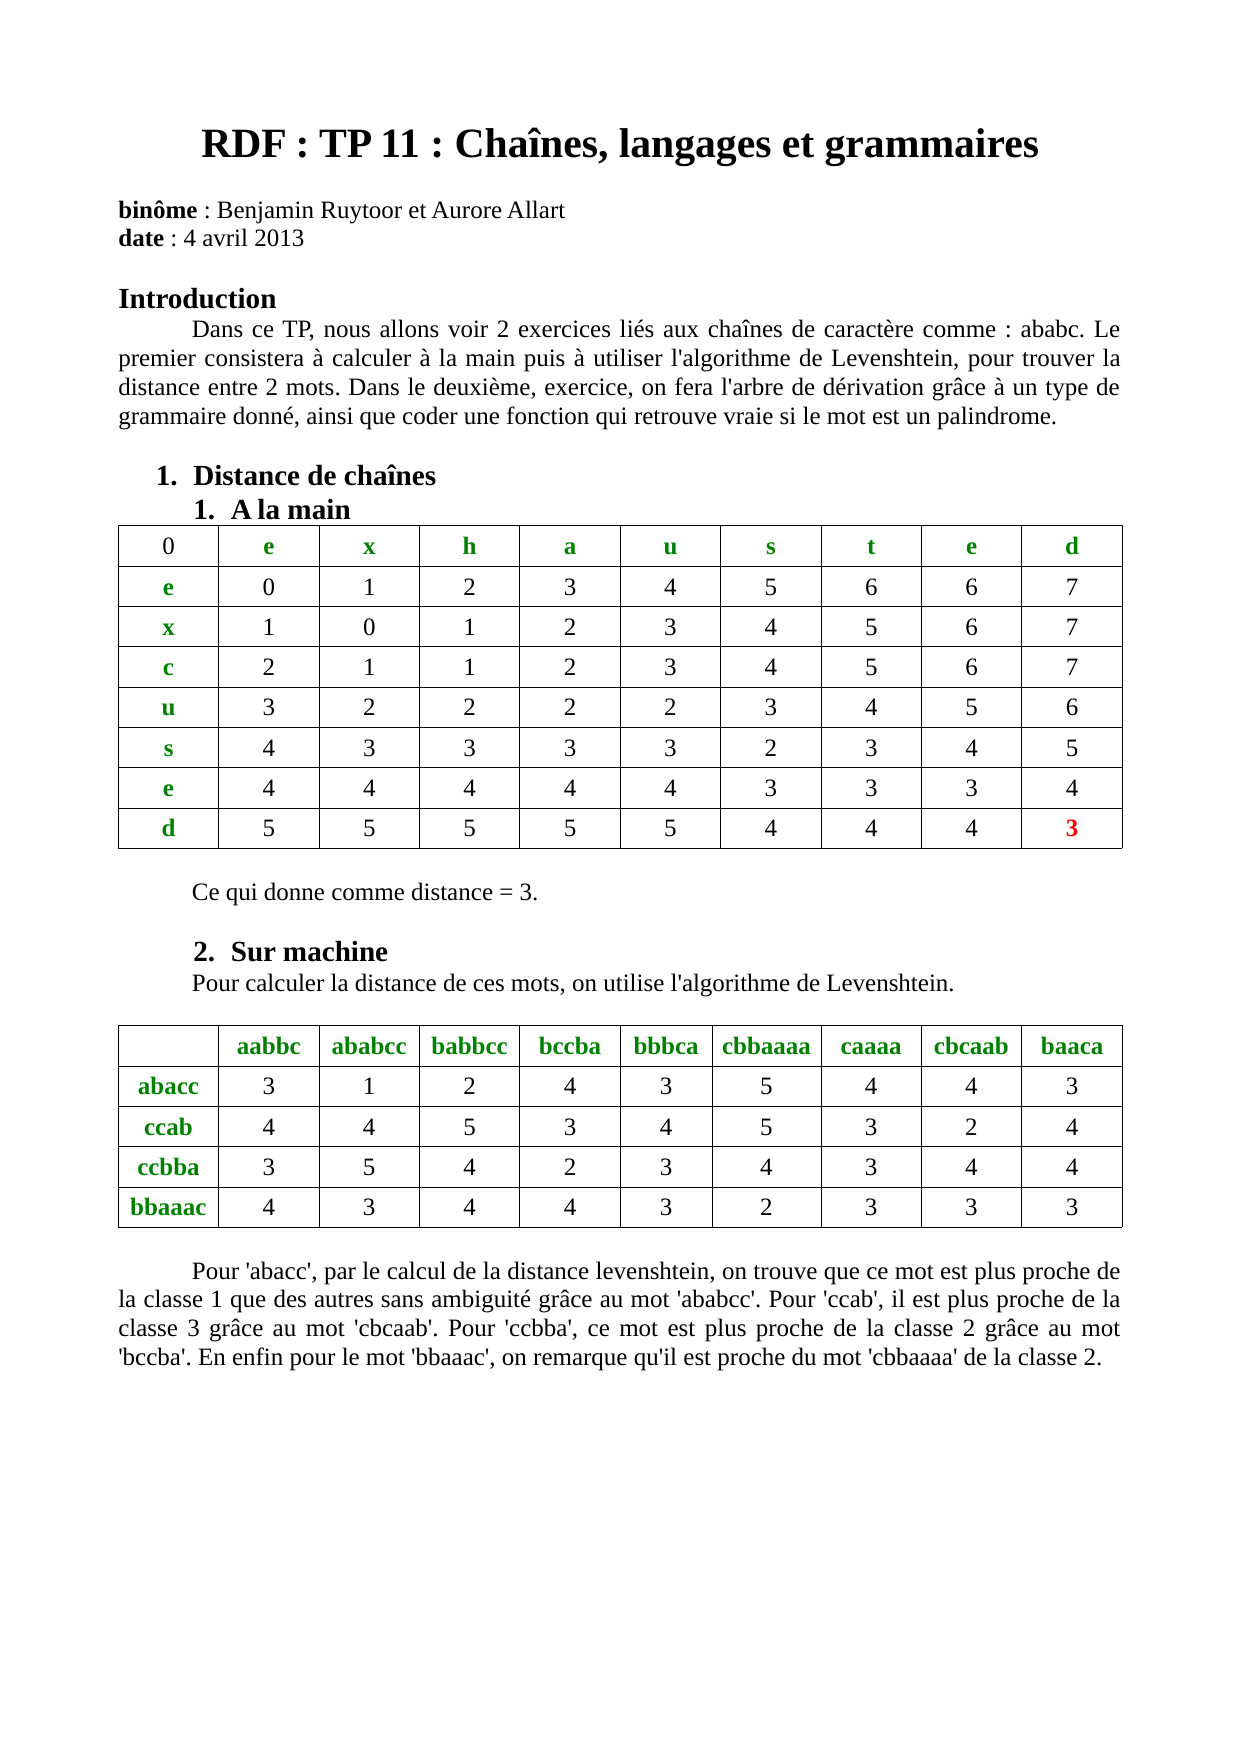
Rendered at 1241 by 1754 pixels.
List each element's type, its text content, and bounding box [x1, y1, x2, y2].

table_cell 3 [621, 647, 720, 687]
table_header cbcaab [922, 1026, 1021, 1066]
table_header 0 [119, 526, 218, 566]
table_cell 5 [420, 1107, 519, 1146]
table_cell 5 [721, 567, 821, 606]
table_cell 6 [822, 567, 921, 606]
table_cell 4 [219, 1107, 319, 1146]
table_cell 3 [320, 728, 419, 767]
text date : 4 avril 2013 [118, 223, 1122, 252]
table_cell 4 [922, 1147, 1021, 1187]
table_cell 6 [922, 647, 1021, 687]
text Introduction [118, 281, 1122, 314]
table_header a [520, 526, 620, 566]
table_cell 2 [520, 647, 620, 687]
table_cell 5 [320, 809, 419, 848]
table_cell 0 [320, 607, 419, 646]
table_cell 2 [721, 728, 821, 767]
table_cell 1 [219, 607, 319, 646]
table_header caaaa [822, 1026, 921, 1066]
table_cell 2 [621, 688, 720, 727]
table_header [119, 1026, 218, 1066]
table_cell 1 [420, 647, 519, 687]
table_cell 3 [420, 728, 519, 767]
table_cell 3 [822, 1147, 921, 1187]
table_cell 4 [822, 688, 921, 727]
table_cell 4 [721, 647, 821, 687]
table_cell 6 [922, 607, 1021, 646]
table_cell 5 [922, 688, 1021, 727]
table_cell 2 [520, 607, 620, 646]
table_cell 5 [713, 1067, 821, 1106]
table_cell 1 [320, 1067, 419, 1106]
table_cell 4 [420, 1147, 519, 1187]
table_cell 4 [520, 1188, 620, 1227]
table_cell 2 [320, 688, 419, 727]
table_cell 1 [320, 647, 419, 687]
table_header e [922, 526, 1021, 566]
table_cell 4 [520, 1067, 620, 1106]
table_cell 1 [420, 607, 519, 646]
table_header x [320, 526, 419, 566]
table_cell 4 [1022, 768, 1122, 808]
table_cell 4 [219, 768, 319, 808]
table_cell 4 [922, 809, 1021, 848]
table_cell 3 [621, 1188, 712, 1227]
table_header t [822, 526, 921, 566]
table_cell 7 [1022, 607, 1122, 646]
table_cell abacc [119, 1067, 218, 1106]
table_cell 3 [219, 1067, 319, 1106]
table_cell 5 [1022, 728, 1122, 767]
table_cell 2 [520, 1147, 620, 1187]
table_cell ccab [119, 1107, 218, 1146]
list A la main [193, 492, 1122, 525]
table_cell 3 [721, 768, 821, 808]
table_header baaca [1022, 1026, 1122, 1066]
text RDF : TP 11 : Chaînes, langages et grammaires [118, 118, 1122, 166]
table_cell 4 [621, 768, 720, 808]
table_cell 3 [922, 768, 1021, 808]
table_header babbcc [420, 1026, 519, 1066]
table_cell 2 [420, 1067, 519, 1106]
table_cell 4 [320, 768, 419, 808]
table_cell 2 [420, 688, 519, 727]
table_cell 3 [621, 1147, 712, 1187]
table_cell 4 [420, 768, 519, 808]
text Pour calculer la distance de ces mots, on utilise l'algorithme de Levenshtein. [118, 968, 1122, 997]
table_cell 5 [621, 809, 720, 848]
table_cell 5 [713, 1107, 821, 1146]
table_cell 5 [520, 809, 620, 848]
table_cell 3 [320, 1188, 419, 1227]
table_cell 4 [219, 728, 319, 767]
table_cell s [119, 728, 218, 767]
table_cell 2 [520, 688, 620, 727]
table_cell 4 [922, 1067, 1021, 1106]
table_cell 5 [219, 809, 319, 848]
table_cell 5 [320, 1147, 419, 1187]
table_cell 3 [219, 1147, 319, 1187]
table_cell 4 [219, 1188, 319, 1227]
table_cell 3 [721, 688, 821, 727]
table_cell 4 [721, 607, 821, 646]
table_cell 2 [420, 567, 519, 606]
table_cell 5 [822, 647, 921, 687]
table_cell 4 [822, 809, 921, 848]
table_cell 3 [1022, 1188, 1122, 1227]
table_cell 3 [922, 1188, 1021, 1227]
table_header e [219, 526, 319, 566]
table_cell 3 [621, 607, 720, 646]
table_header h [420, 526, 519, 566]
table_cell 3 [822, 768, 921, 808]
table_cell 5 [420, 809, 519, 848]
table_cell 3 [219, 688, 319, 727]
table_cell bbaaac [119, 1188, 218, 1227]
table_cell 4 [320, 1107, 419, 1146]
table_cell 3 [822, 1107, 921, 1146]
text Pour 'abacc', par le calcul de la distance levenshtein, on trouve que ce mot est plus proche de la classe 1 que des autres sans ambiguité grâce au mot 'ababcc'. Pour 'ccab', il est plus proche de la classe 3 grâce au mot 'cbcaab'. Pour 'ccbba', ce mot est plus proche de la classe 2 grâce au mot 'bccba'. En enfin pour le mot 'bbaaac', on remarque qu'il est proche du mot 'cbbaaaa' de la classe 2. [118, 1256, 1122, 1371]
table_cell 3 [822, 728, 921, 767]
table_cell 3 [1022, 809, 1122, 848]
table_cell 3 [520, 1107, 620, 1146]
table_cell 4 [621, 567, 720, 606]
table_header bccba [520, 1026, 620, 1066]
table_cell 4 [922, 728, 1021, 767]
table_cell 4 [1022, 1147, 1122, 1187]
table_cell 7 [1022, 567, 1122, 606]
table_cell 4 [713, 1147, 821, 1187]
table_header bbbca [621, 1026, 712, 1066]
table_cell 3 [822, 1188, 921, 1227]
table_cell 3 [1022, 1067, 1122, 1106]
table_cell 1 [320, 567, 419, 606]
table_cell e [119, 768, 218, 808]
table_cell x [119, 607, 218, 646]
table_cell 4 [721, 809, 821, 848]
table_cell 7 [1022, 647, 1122, 687]
table_header aabbc [219, 1026, 319, 1066]
table_cell 3 [520, 728, 620, 767]
table_cell 3 [520, 567, 620, 606]
table_cell u [119, 688, 218, 727]
table_cell 6 [1022, 688, 1122, 727]
table_cell 6 [922, 567, 1021, 606]
table_cell c [119, 647, 218, 687]
table_header u [621, 526, 720, 566]
list Sur machine [193, 934, 1122, 968]
table_cell ccbba [119, 1147, 218, 1187]
table_cell 4 [520, 768, 620, 808]
text binôme : Benjamin Ruytoor et Aurore Allart [118, 195, 1122, 223]
table_cell 2 [713, 1188, 821, 1227]
table_cell e [119, 567, 218, 606]
table_cell 4 [621, 1107, 712, 1146]
table_header ababcc [320, 1026, 419, 1066]
table_cell 5 [822, 607, 921, 646]
table_cell 2 [219, 647, 319, 687]
table_header d [1022, 526, 1122, 566]
table_cell 3 [621, 1067, 712, 1106]
table_cell 4 [420, 1188, 519, 1227]
table_cell 3 [621, 728, 720, 767]
list Distance de chaînes [156, 458, 1122, 492]
table_cell 4 [822, 1067, 921, 1106]
table_header s [721, 526, 821, 566]
text Ce qui donne comme distance = 3. [118, 877, 1122, 906]
table_cell d [119, 809, 218, 848]
text Dans ce TP, nous allons voir 2 exercices liés aux chaînes de caractère comme : ababc. Le premier consistera à calculer à la main puis à utiliser l'algorithme de Levenshtein, pour trouver la distance entre 2 mots. Dans le deuxième, exercice, on fera l'arbre de dérivation grâce à un type de grammaire donné, ainsi que coder une fonction qui retrouve vraie si le mot est un palindrome. [118, 314, 1122, 429]
table_cell 4 [1022, 1107, 1122, 1146]
table_cell 0 [219, 567, 319, 606]
table_header cbbaaaa [713, 1026, 821, 1066]
table_cell 2 [922, 1107, 1021, 1146]
